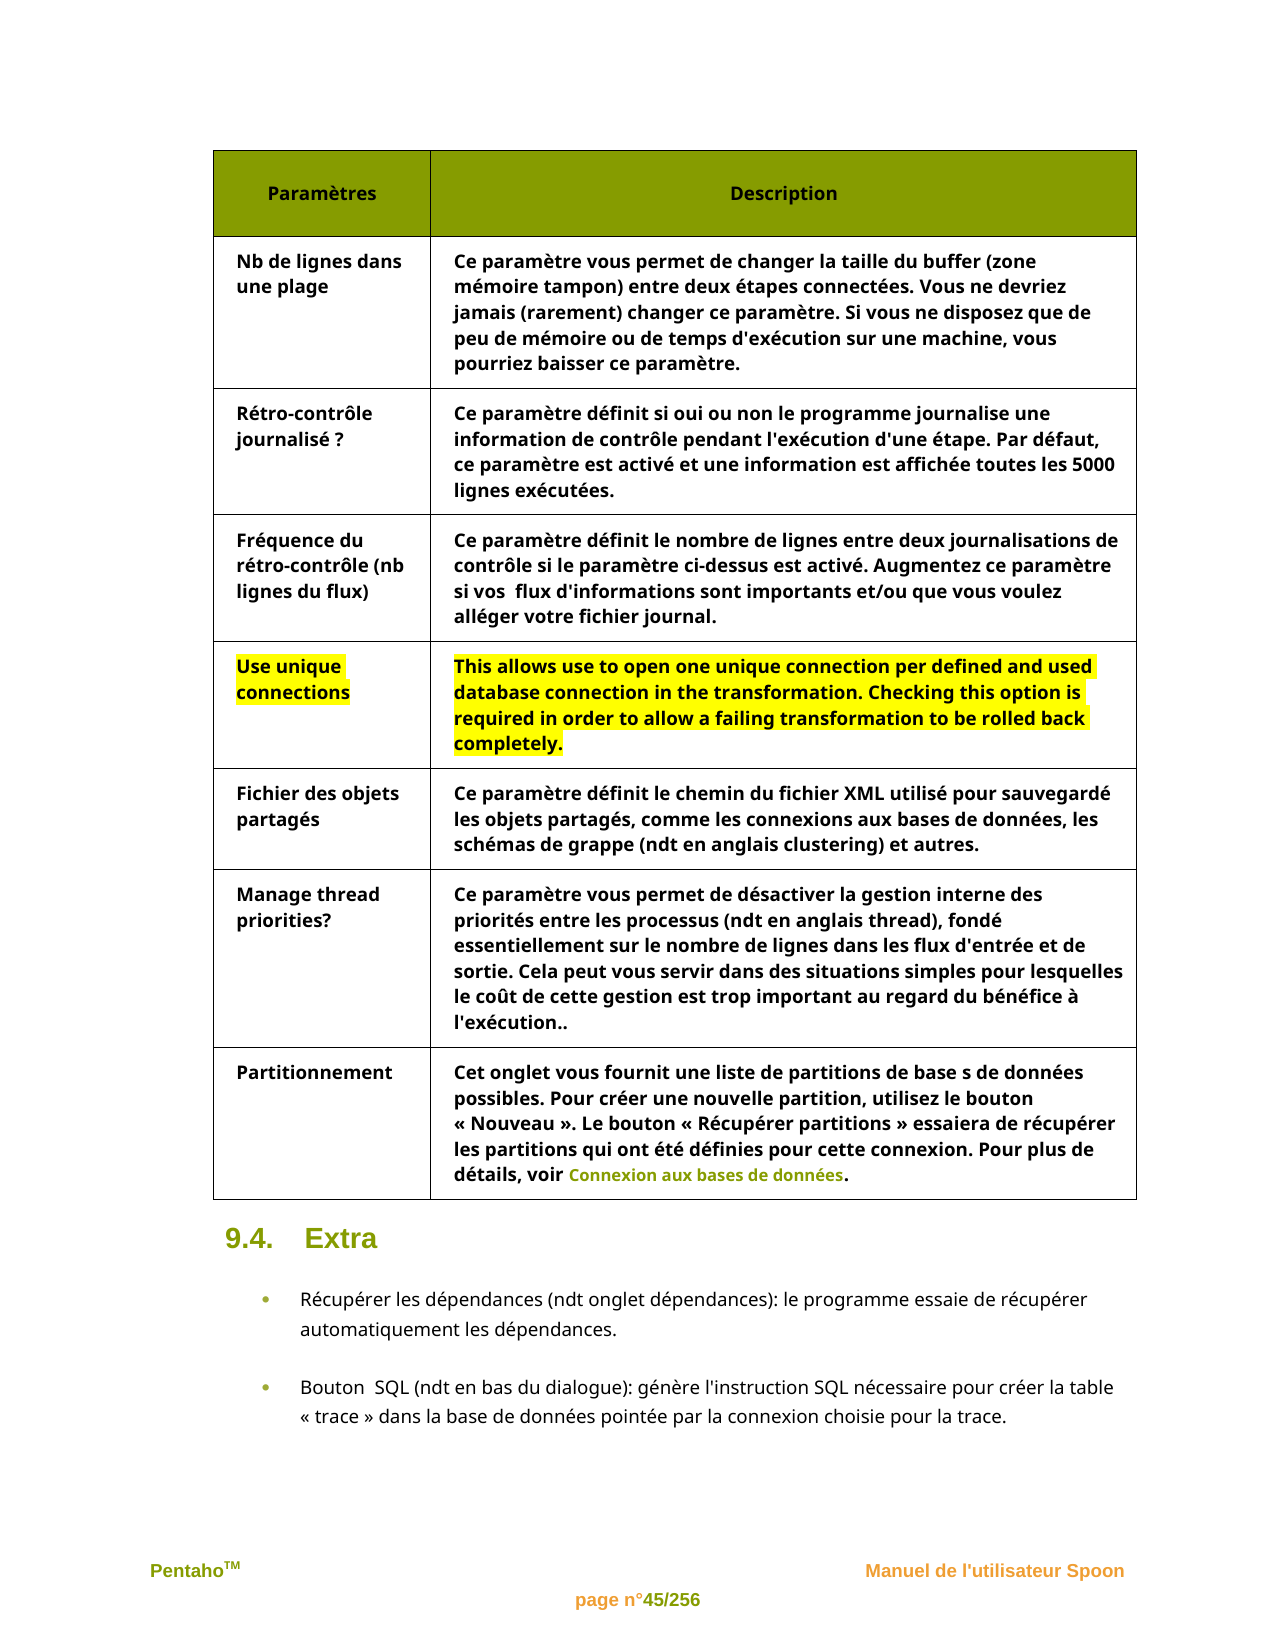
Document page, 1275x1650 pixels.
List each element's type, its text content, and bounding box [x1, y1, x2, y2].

table_cell Ce paramètre définit si oui ou non le programme journalise une information de contrôle pendant l'exécution d'une étape. Par défaut, ce paramètre est activé et une information est affichée toutes les 5000 lignes exécutées. [431, 389, 1136, 514]
table_cell Ce paramètre vous permet de désactiver la gestion interne des priorités entre les processus (ndt en anglais thread), fondé essentiellement sur le nombre de lignes dans les flux d'entrée et de sortie. Cela peut vous servir dans des situations simples pour lesquelles le coût de cette gestion est trop important au regard du bénéfice à l'exécution.. [431, 870, 1136, 1047]
table_cell Fréquence du rétro-contrôle (nb lignes du flux) [214, 515, 430, 641]
table_cell Use unique connections [214, 642, 430, 768]
list Récupérer les dépendances (ndt onglet dépendances): le programme essaie de récupérer automatiquement les dépendances. [262, 1283, 1125, 1342]
table_header Description [431, 151, 1136, 236]
table_cell Fichier des objets partagés [214, 769, 430, 869]
table_cell Rétro-contrôle journalisé ? [214, 389, 430, 514]
table_cell Manage thread priorities? [214, 870, 430, 1047]
table_cell Nb de lignes dans une plage [214, 237, 430, 388]
table_cell Partitionnement [214, 1048, 430, 1199]
subtitle Extra [225, 1225, 1125, 1254]
table_cell Ce paramètre vous permet de changer la taille du buffer (zone mémoire tampon) entre deux étapes connectées. Vous ne devriez jamais (rarement) changer ce paramètre. Si vous ne disposez que de peu de mémoire ou de temps d'exécution sur une machine, vous pourriez baisser ce paramètre. [431, 237, 1136, 388]
table_cell Cet onglet vous fournit une liste de partitions de base s de données possibles. Pour créer une nouvelle partition, utilisez le bouton « Nouveau ». Le bouton « Récupérer partitions » essaiera de récupérer les partitions qui ont été définies pour cette connexion. Pour plus de détails, voir Connexion aux bases de données. [431, 1048, 1136, 1199]
table_cell This allows use to open one unique connection per defined and used database connection in the transformation. Checking this option is required in order to allow a failing transformation to be rolled back completely. [431, 642, 1136, 768]
table_cell Ce paramètre définit le chemin du fichier XML utilisé pour sauvegardé les objets partagés, comme les connexions aux bases de données, les schémas de grappe (ndt en anglais clustering) et autres. [431, 769, 1136, 869]
list Bouton SQL (ndt en bas du dialogue): génère l'instruction SQL nécessaire pour créer la table « trace » dans la base de données pointée par la connexion choisie pour la trace. [262, 1371, 1125, 1429]
table_cell Ce paramètre définit le nombre de lignes entre deux journalisations de contrôle si le paramètre ci-dessus est activé. Augmentez ce paramètre si vos flux d'informations sont importants et/ou que vous voulez alléger votre fichier journal. [431, 515, 1136, 641]
table_header Paramètres [214, 151, 430, 236]
